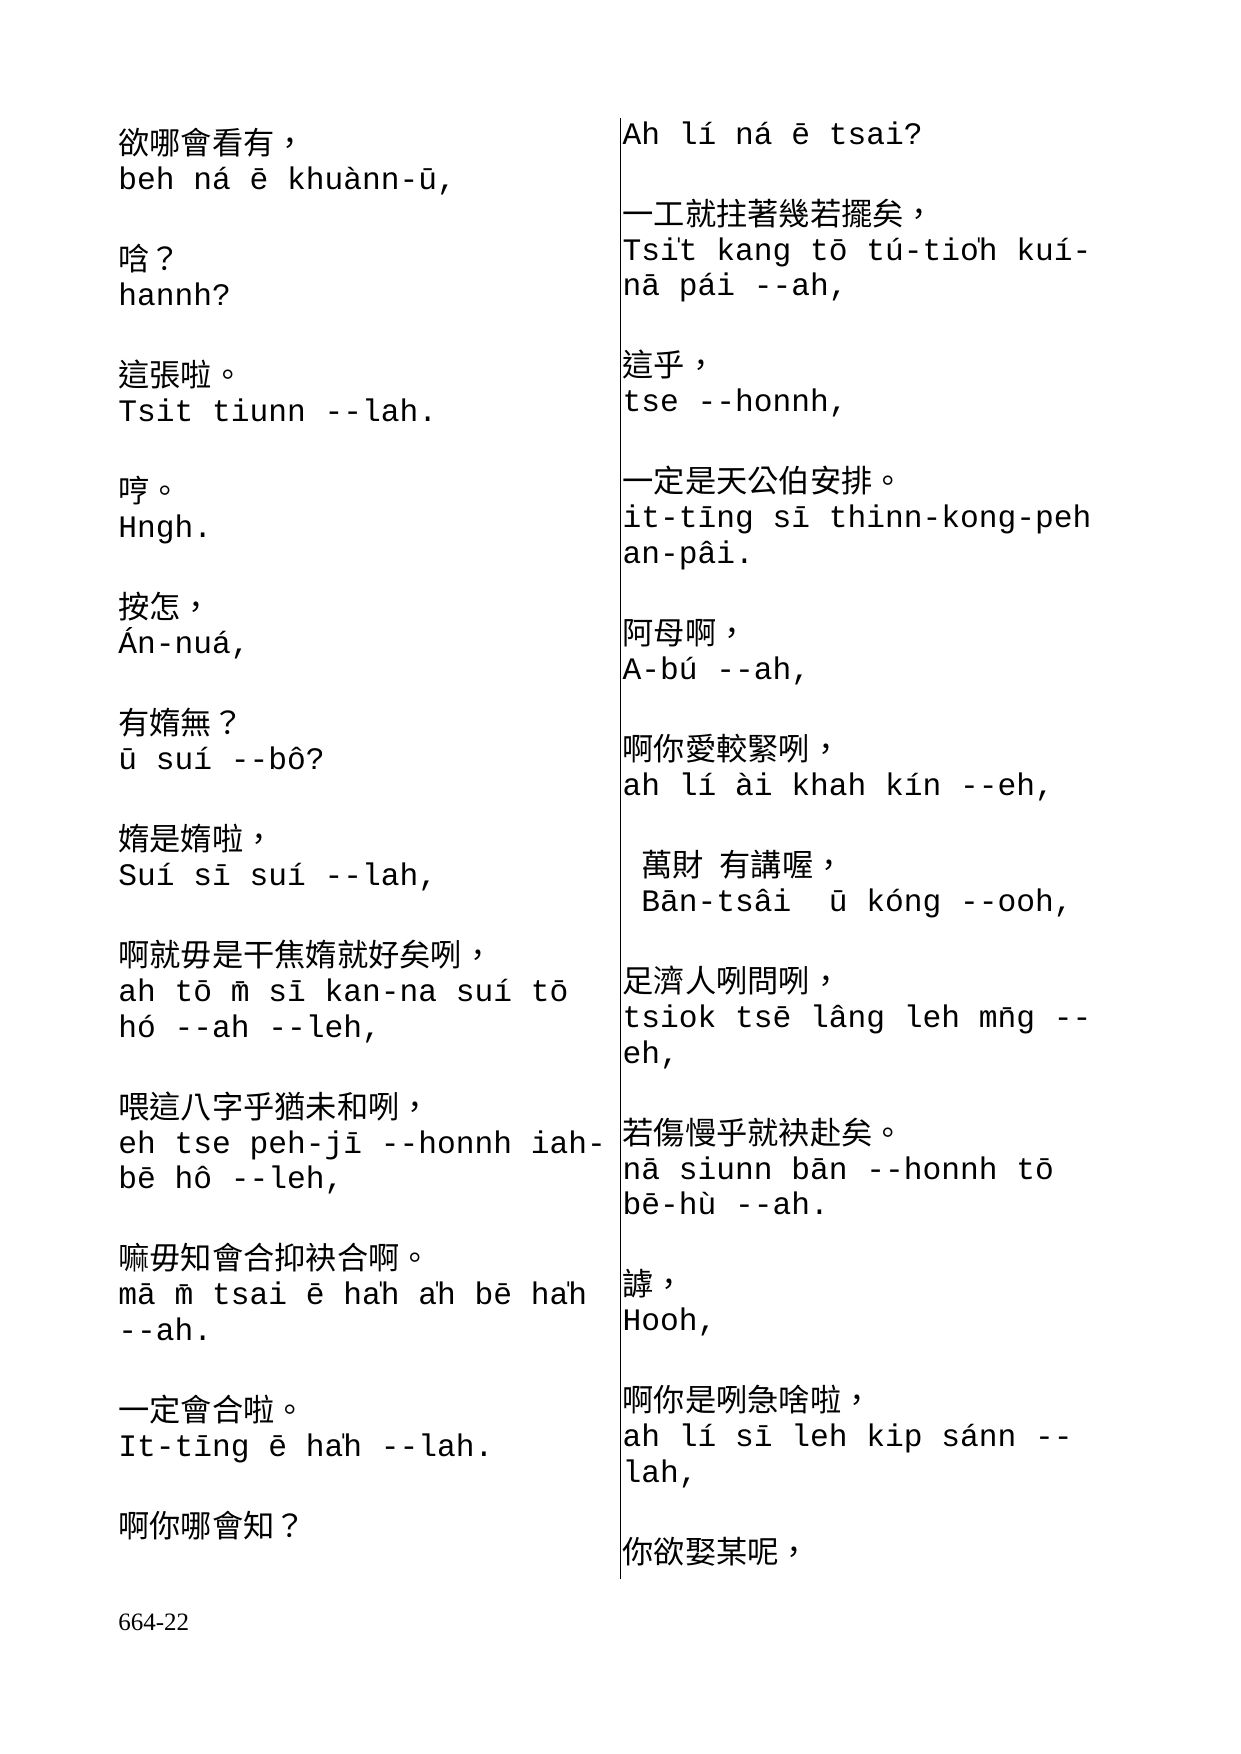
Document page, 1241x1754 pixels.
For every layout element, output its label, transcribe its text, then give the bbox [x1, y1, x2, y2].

text Án-nuá, [118, 627, 618, 663]
text ah lí ài khah kín --eh, [622, 769, 1122, 804]
text ah lí sī leh kip sánn --lah, [622, 1421, 1122, 1491]
text 一工就拄著幾若擺矣， [622, 189, 1122, 234]
text Suí sī suí --lah, [118, 859, 618, 895]
text 啊你哪會知？ [118, 1501, 618, 1546]
text 謼， [622, 1259, 1122, 1304]
text 啊就毋是干焦媠就好矣咧， [118, 930, 618, 976]
text Tsit tiunn --lah. [118, 395, 618, 431]
text 這乎， [622, 340, 1122, 386]
text Bān-tsâi ū kóng --ooh, [622, 886, 1122, 921]
text 哼。 [118, 466, 618, 511]
text 你欲娶某呢， [622, 1527, 1122, 1572]
text it-tīng sī thinn-kong-peh an-pâi. [622, 502, 1122, 572]
text 喂這八字乎猶未和咧， [118, 1082, 618, 1127]
text Hooh, [622, 1304, 1122, 1340]
text mā m̄ tsai ē ha̍h a̍h bē ha̍h --ah. [118, 1278, 618, 1349]
text 足濟人咧問咧， [622, 956, 1122, 1002]
text 嘛毋知會合抑袂合啊。 [118, 1233, 618, 1278]
text 阿母啊， [622, 608, 1122, 653]
text 有媠無？ [118, 698, 618, 743]
text eh tse peh-jī --honnh iah-bē hô --leh, [118, 1127, 618, 1198]
text Hngh. [118, 511, 618, 547]
text 一定會合啦。 [118, 1385, 618, 1430]
text 這張啦。 [118, 350, 618, 395]
text ū suí --bô? [118, 743, 618, 779]
text beh ná ē khuànn-ū, [118, 163, 618, 199]
text It-tīng ē ha̍h --lah. [118, 1430, 618, 1465]
text 欲哪會看有， [118, 118, 618, 163]
text 啊你是咧急啥啦， [622, 1375, 1122, 1421]
text 萬財 有講喔， [622, 840, 1122, 886]
text Tsi̍t kang tō tú-tio̍h kuí-nā pái --ah, [622, 234, 1122, 305]
text 若傷慢乎就袂赴矣。 [622, 1108, 1122, 1153]
text A-bú --ah, [622, 653, 1122, 688]
text hannh? [118, 279, 618, 315]
text nā siunn bān --honnh tō bē-hù --ah. [622, 1153, 1122, 1224]
text ah tō m̄ sī kan-na suí tō hó --ah --leh, [118, 976, 618, 1046]
text tse --honnh, [622, 386, 1122, 421]
text Ah lí ná ē tsai? [622, 118, 1122, 153]
text 按怎， [118, 582, 618, 627]
text tsiok tsē lâng leh mn̄g --eh, [622, 1002, 1122, 1072]
text 啊你愛較緊咧， [622, 724, 1122, 769]
text 唅？ [118, 234, 618, 279]
text 媠是媠啦， [118, 814, 618, 859]
text 一定是天公伯安排。 [622, 456, 1122, 502]
